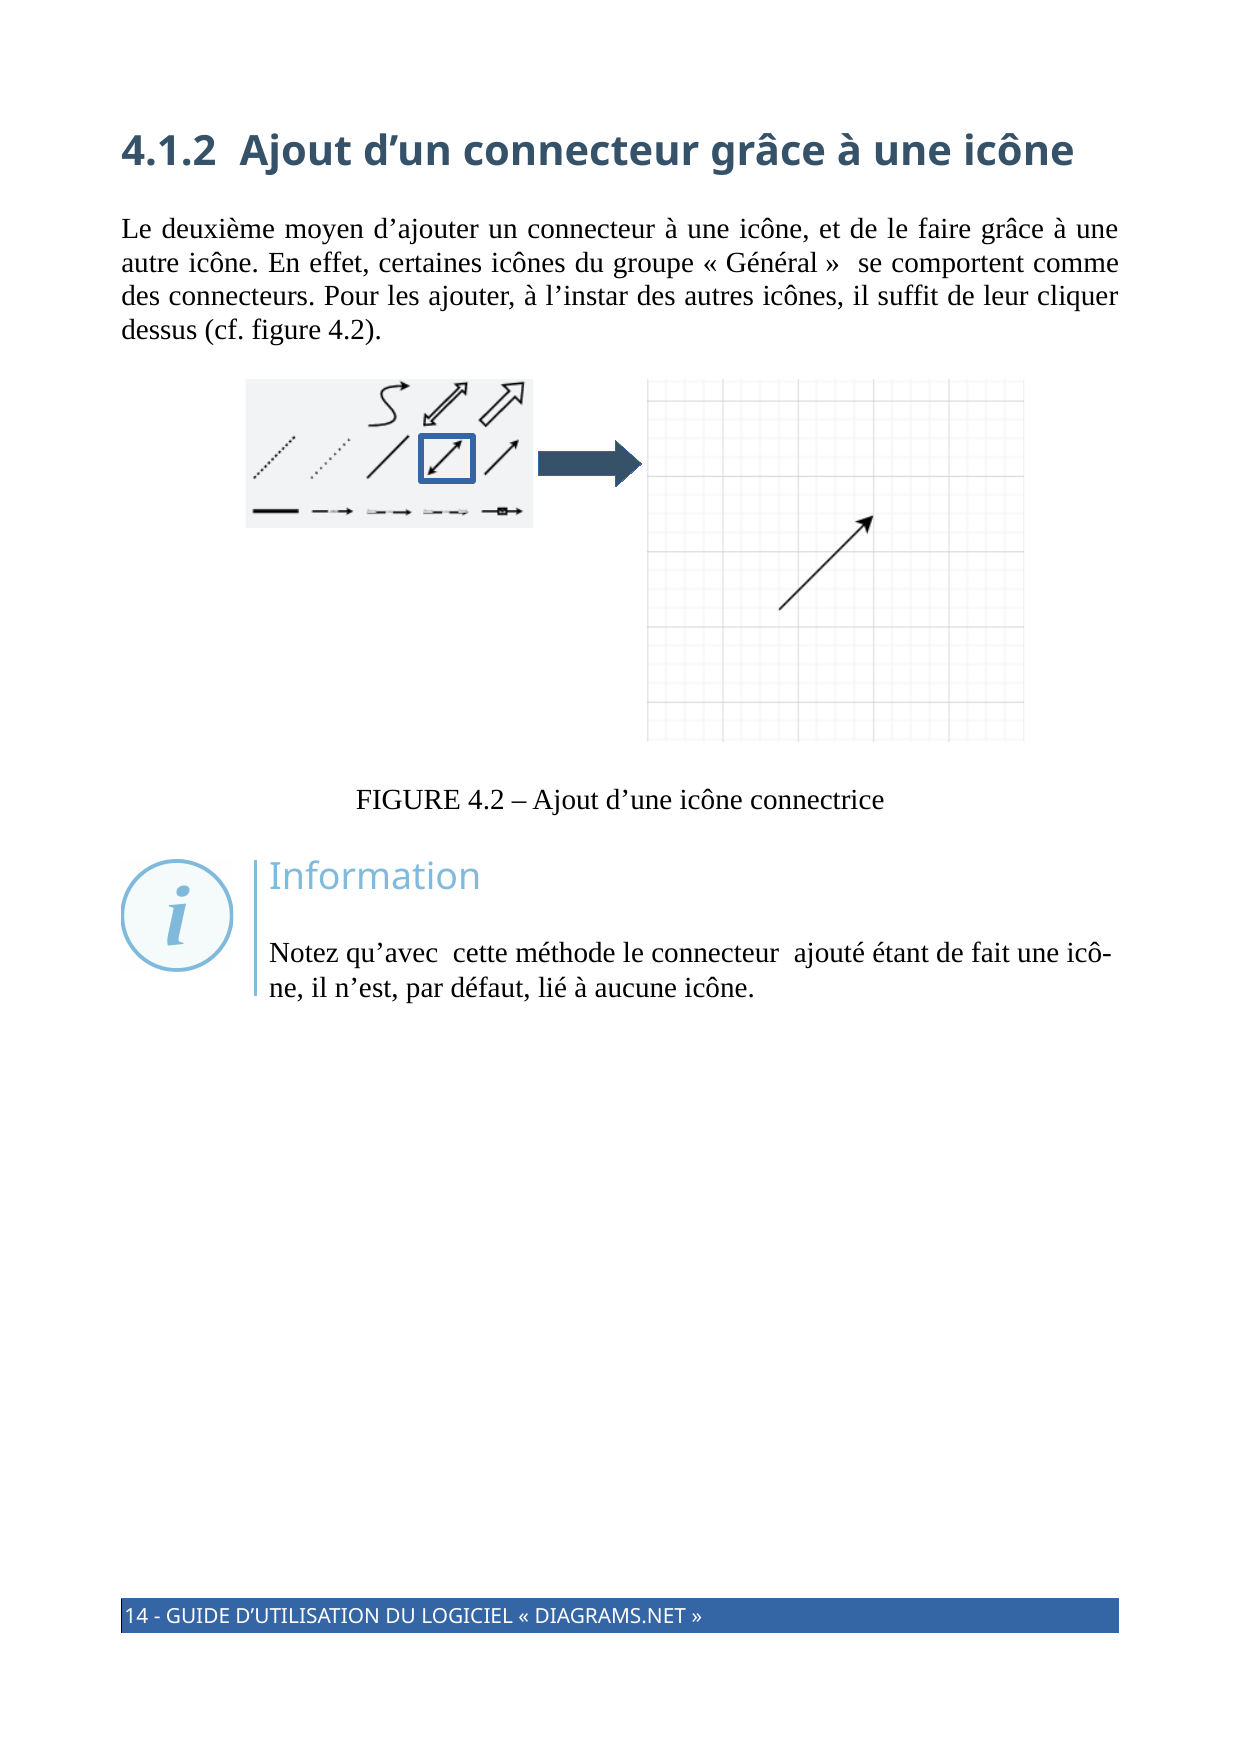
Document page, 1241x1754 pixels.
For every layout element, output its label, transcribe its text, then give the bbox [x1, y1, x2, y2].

picture [121, 859, 234, 972]
text Notez qu’avec cette méthode le connecteur ajouté étant de fait une icô- ne, il n’est, par défaut, lié à aucune icône. [121, 934, 1119, 1003]
text Information [121, 849, 1119, 901]
picture [646, 379, 1025, 742]
text FIGURE 4.2 – Ajout d’une icône connectrice [121, 782, 1119, 816]
text 4.1.2 Ajout d’un connecteur grâce à une icône [121, 121, 1119, 178]
text Le deuxième moyen d’ajouter un connecteur à une icône, et de le faire grâce à une autre icône. En effet, certaines icônes du groupe « Général » se comportent comme des connecteurs. Pour les ajouter, à l’instar des autres icônes, il suffit de leur cliquer dessus (cf. figure 4.2). [121, 211, 1119, 346]
picture [245, 379, 534, 528]
